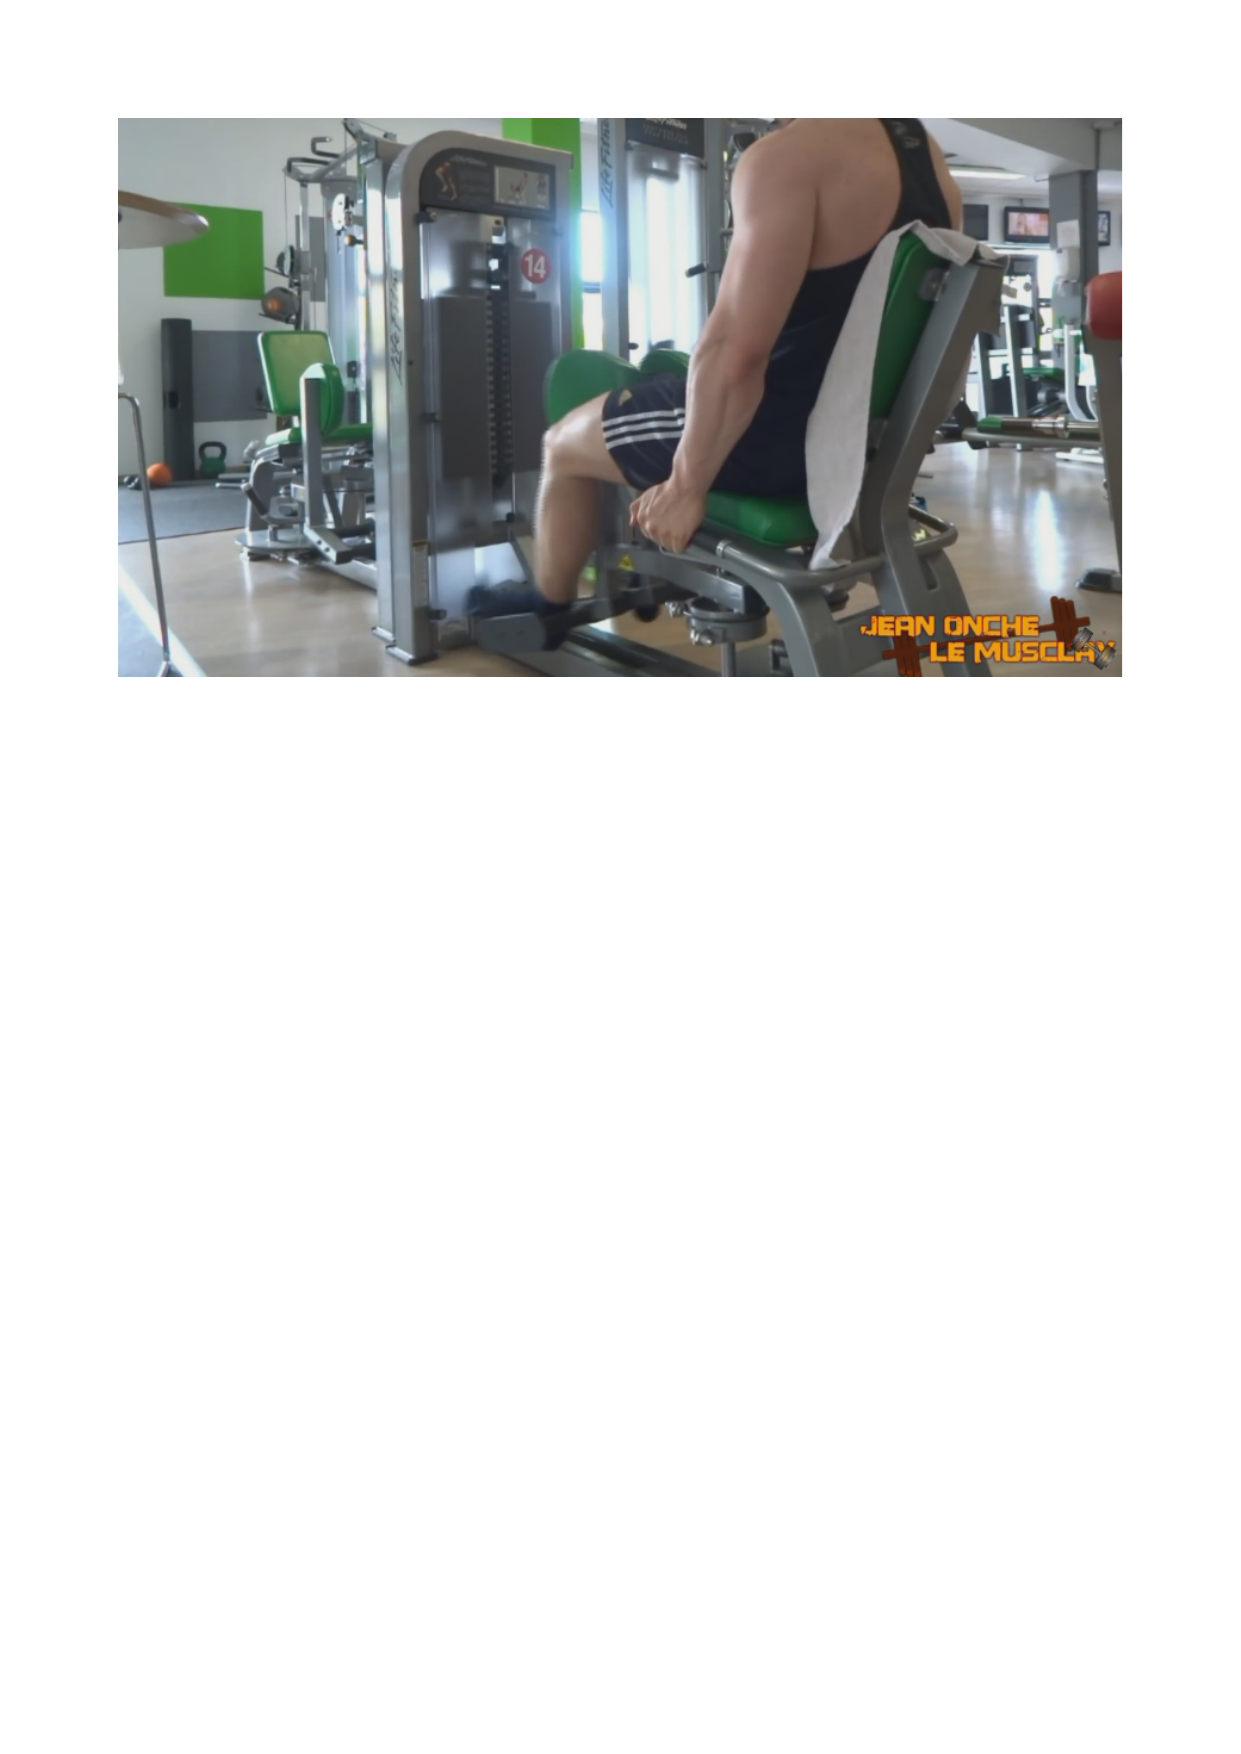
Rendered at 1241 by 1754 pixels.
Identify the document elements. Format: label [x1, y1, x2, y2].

picture [118, 118, 1123, 677]
